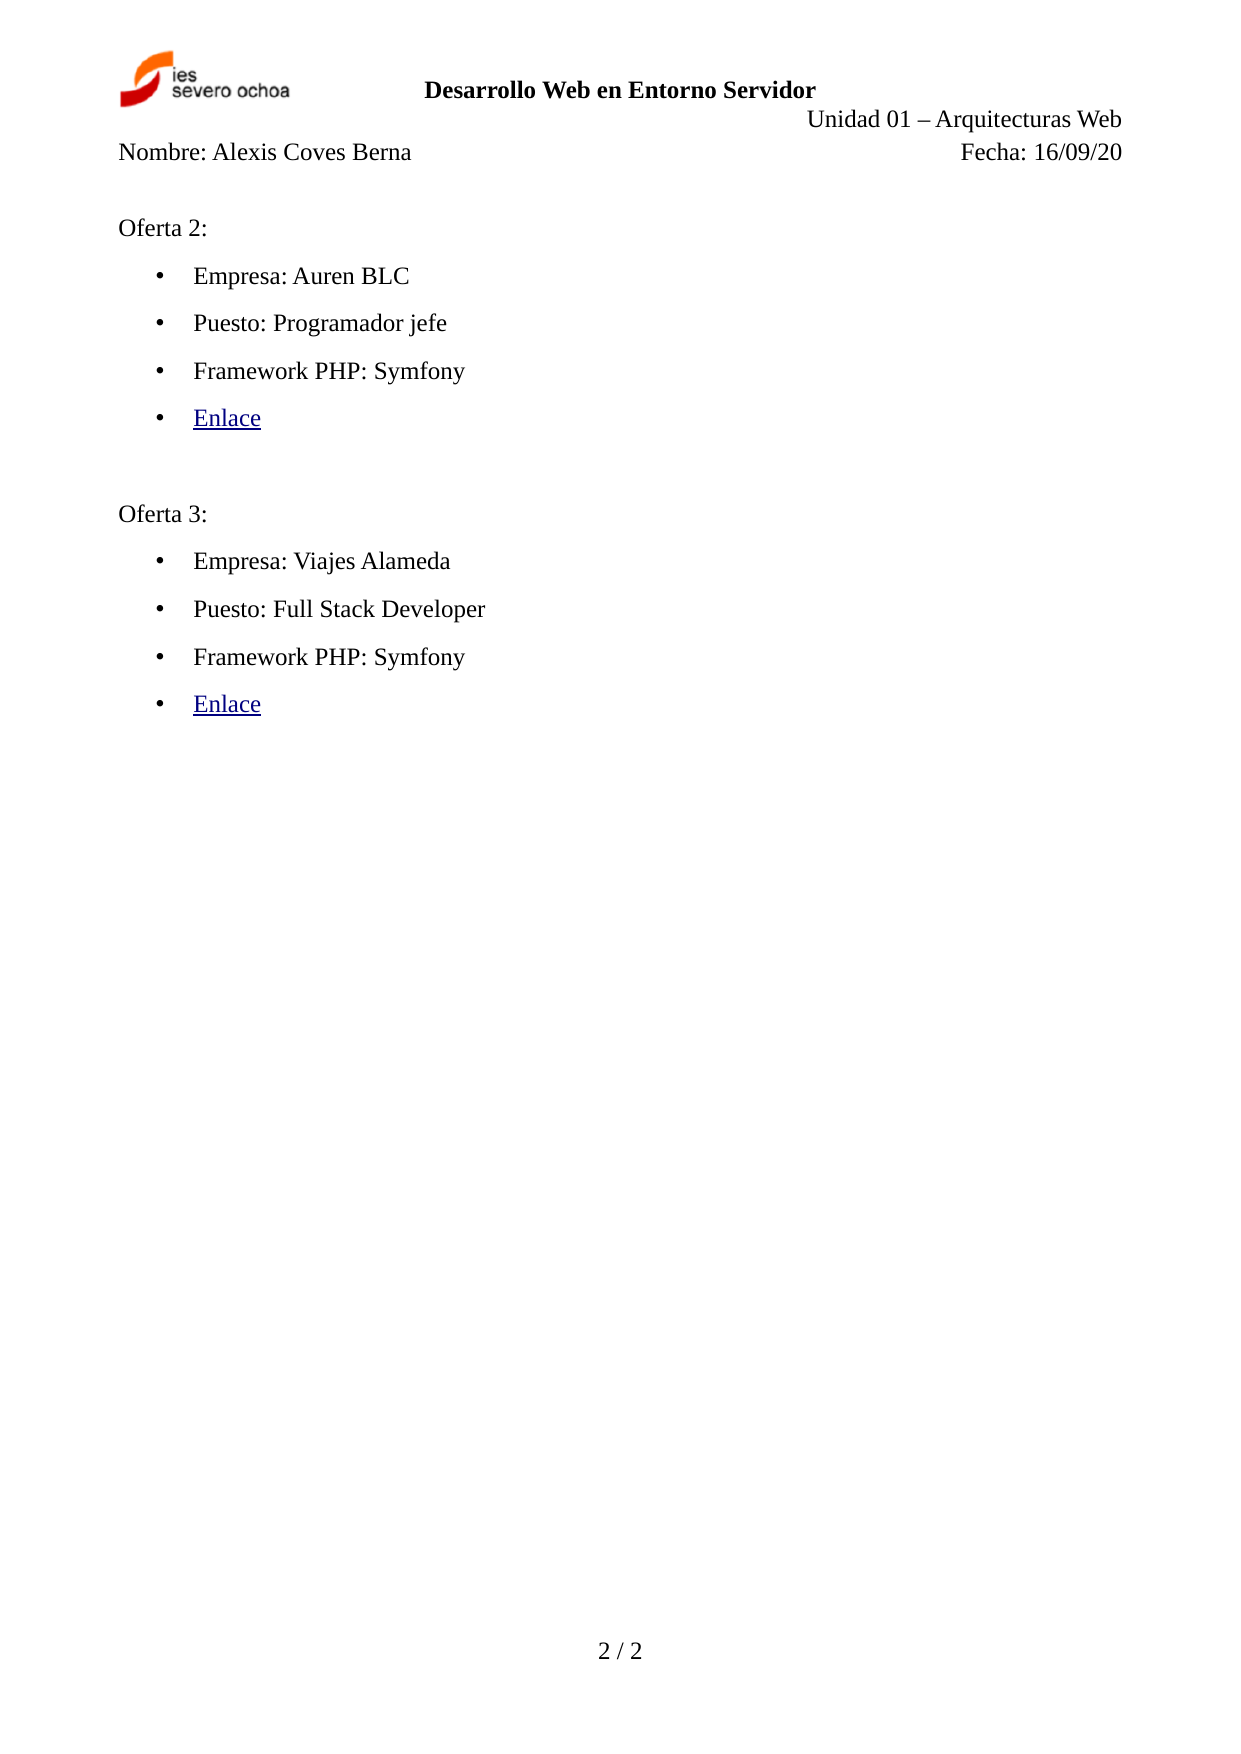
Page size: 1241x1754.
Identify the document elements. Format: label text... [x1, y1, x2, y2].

picture [115, 49, 292, 109]
list Framework PHP: Symfony [156, 356, 1122, 385]
text Oferta 2: [118, 213, 1122, 242]
list Enlace [156, 689, 1122, 718]
list Empresa: Auren BLC [156, 261, 1122, 289]
list Empresa: Viajes Alameda [156, 546, 1122, 575]
list Puesto: Full Stack Developer [156, 594, 1122, 623]
list Framework PHP: Symfony [156, 642, 1122, 670]
list Puesto: Programador jefe [156, 308, 1122, 337]
list Enlace [156, 403, 1122, 432]
text Oferta 3: [118, 499, 1122, 527]
